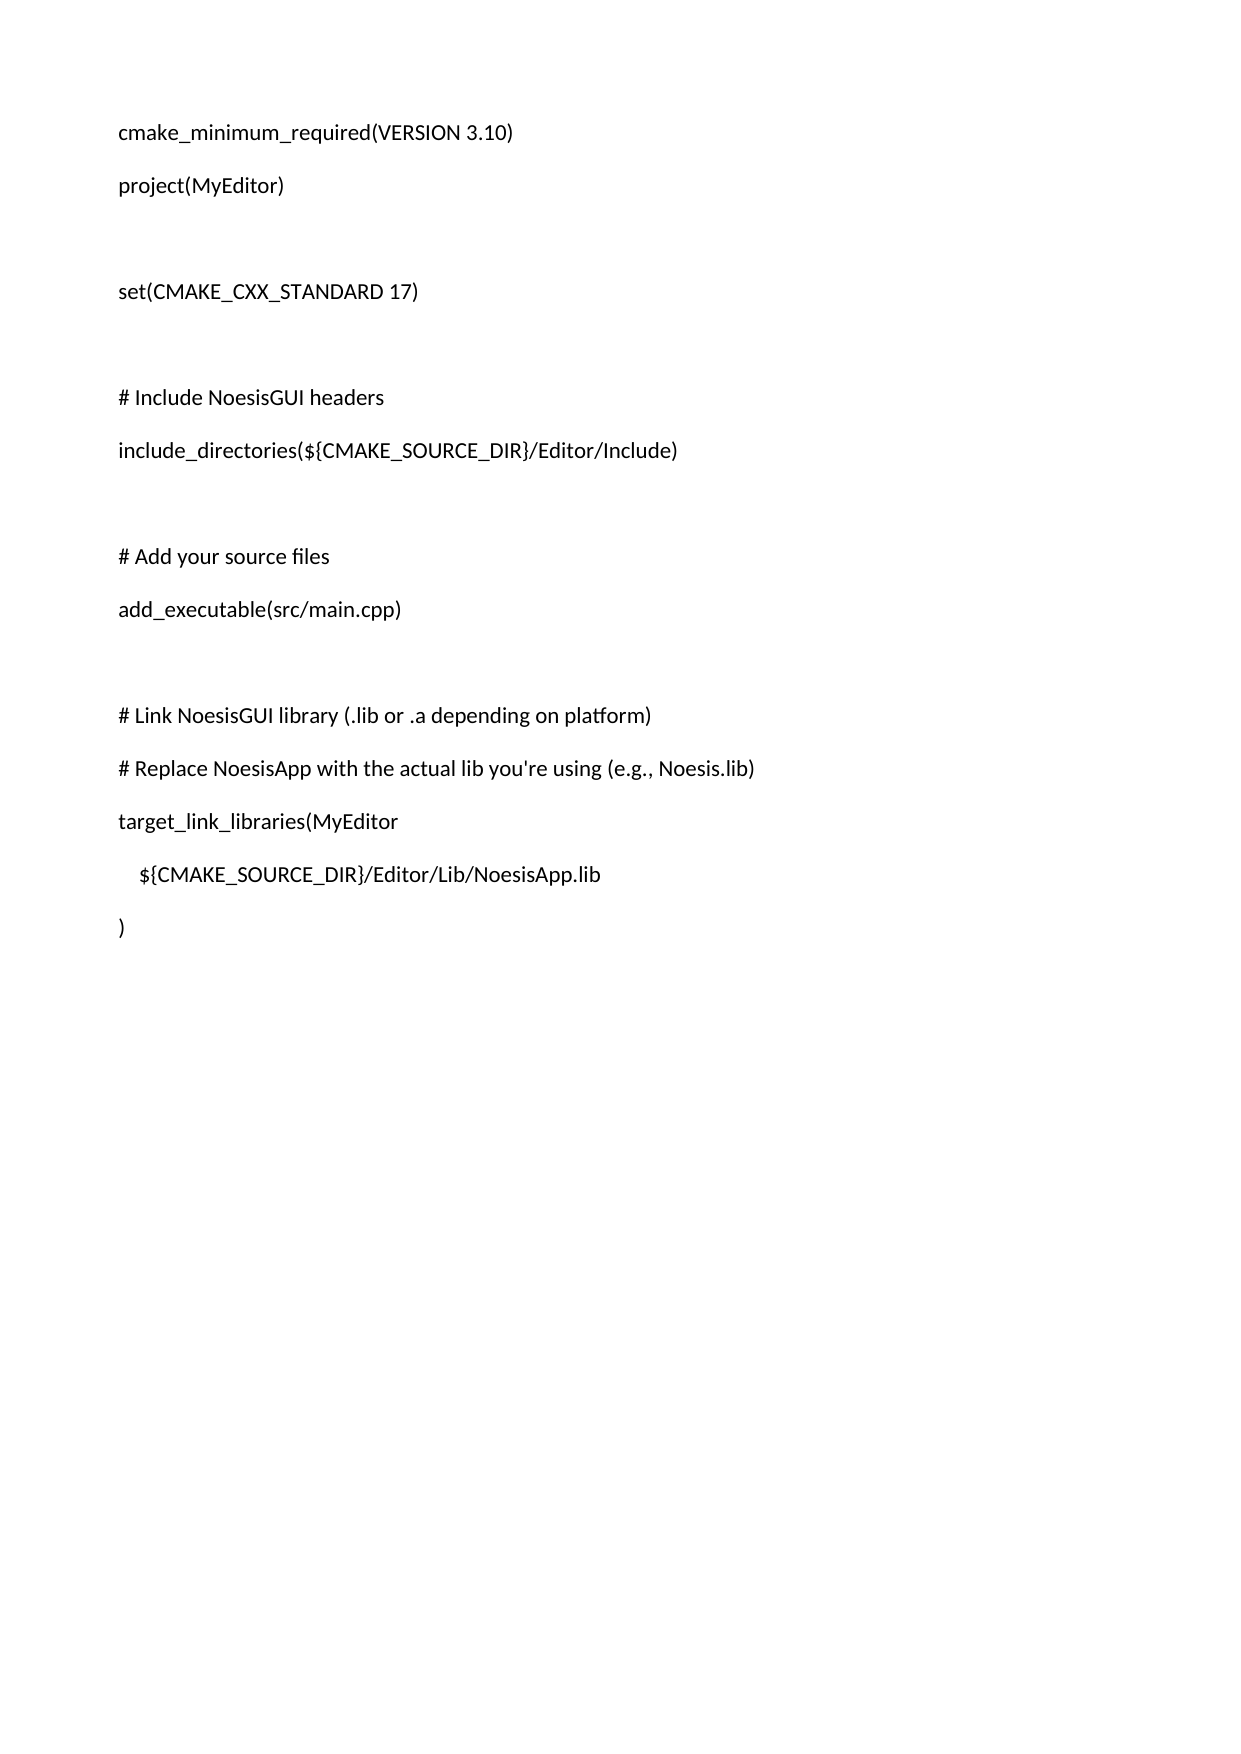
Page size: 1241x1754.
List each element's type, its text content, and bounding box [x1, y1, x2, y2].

text # Include NoesisGUI headers [118, 383, 1122, 411]
text # Replace NoesisApp with the actual lib you're using (e.g., Noesis.lib) [118, 754, 1122, 782]
text cmake_minimum_required(VERSION 3.10) [118, 118, 1122, 146]
text # Add your source files [118, 542, 1122, 570]
text # Link NoesisGUI library (.lib or .a depending on platform) [118, 701, 1122, 729]
text ) [118, 913, 1122, 941]
text include_directories(${CMAKE_SOURCE_DIR}/Editor/Include) [118, 436, 1122, 464]
text add_executable(src/main.cpp) [118, 595, 1122, 623]
text project(MyEditor) [118, 171, 1122, 199]
text target_link_libraries(MyEditor [118, 807, 1122, 835]
text set(CMAKE_CXX_STANDARD 17) [118, 277, 1122, 305]
text ${CMAKE_SOURCE_DIR}/Editor/Lib/NoesisApp.lib [118, 860, 1122, 888]
